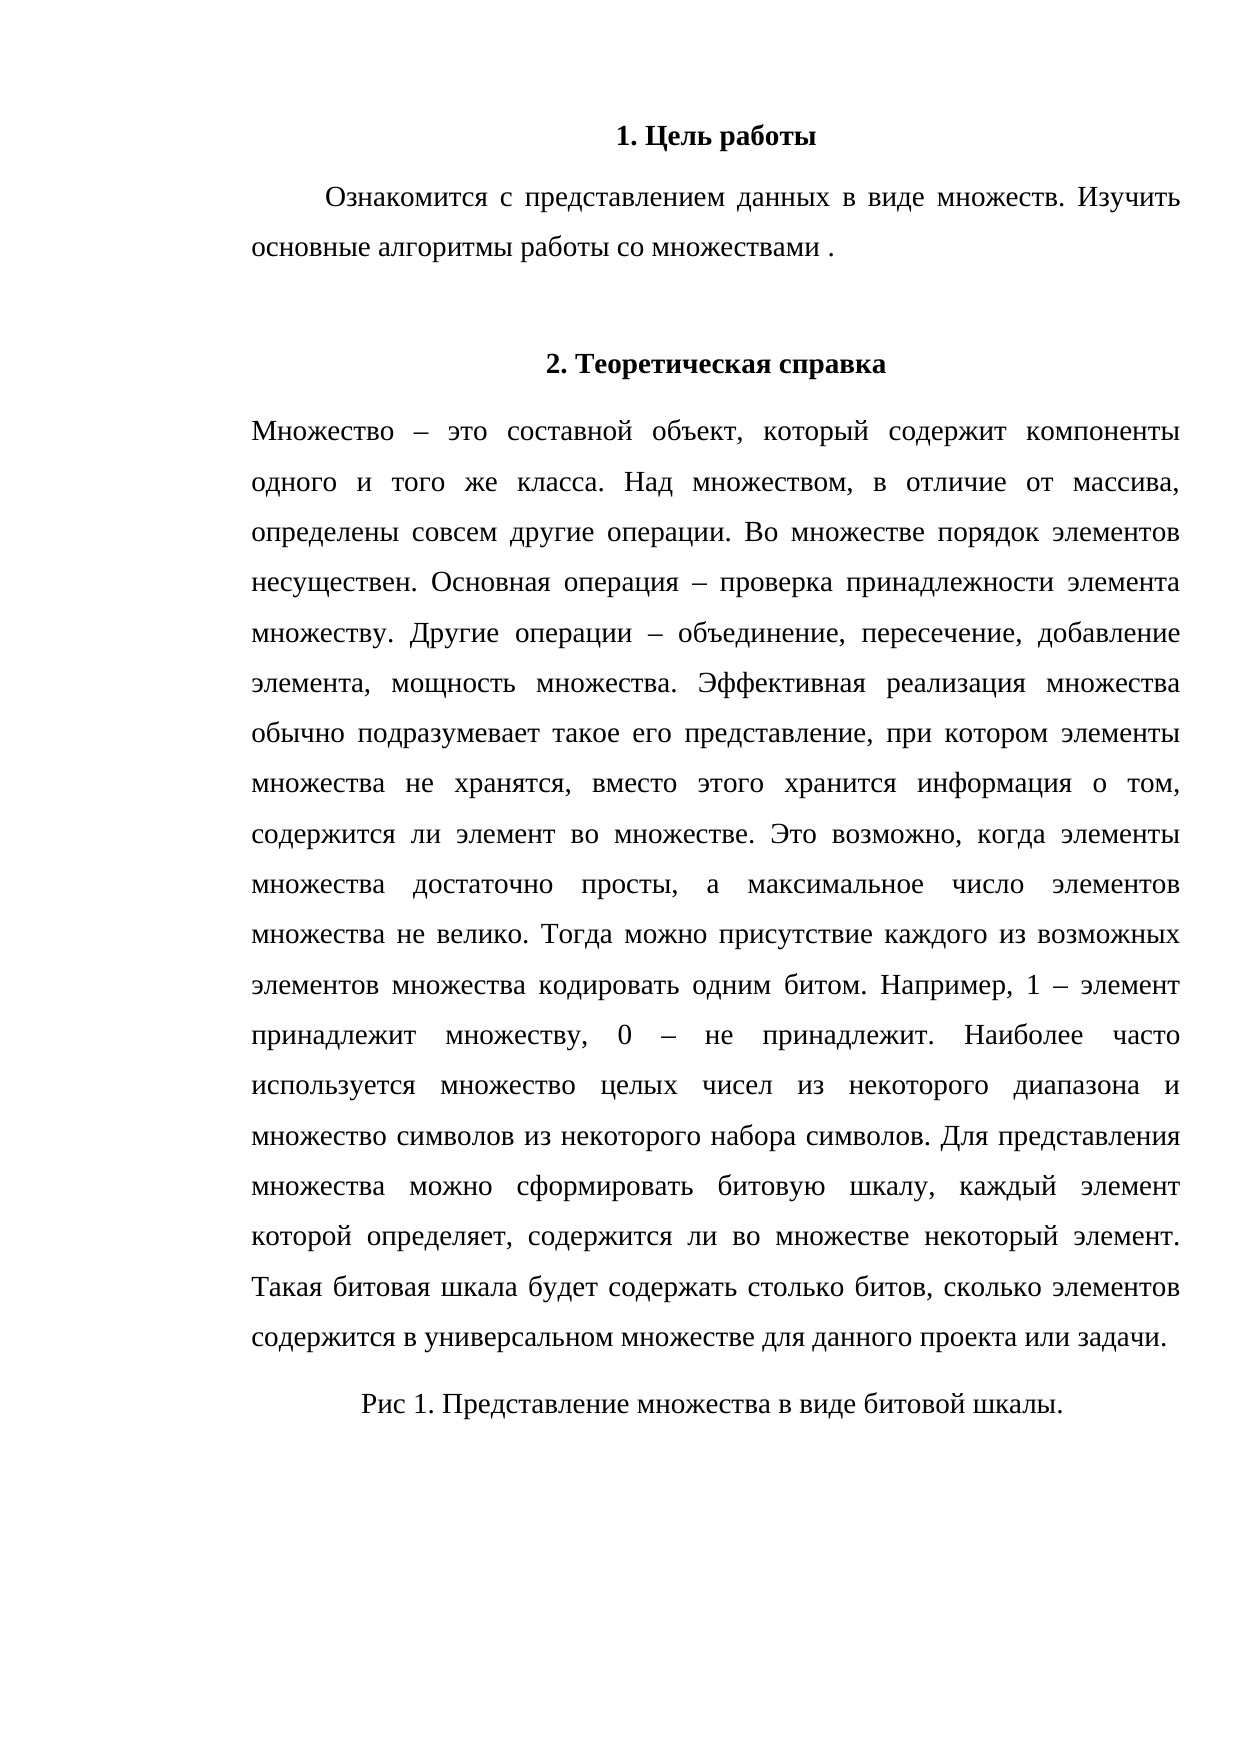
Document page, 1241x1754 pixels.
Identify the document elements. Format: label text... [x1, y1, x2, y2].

text Ознакомится с представлением данных в виде множеств. Изучить основные алгоритмы работы со множествами . [251, 179, 1181, 263]
text Рис 1. Представление множества в виде битовой шкалы. [177, 1386, 1181, 1419]
text 2. Теоретическая справка [251, 346, 1181, 380]
text 1. Цель работы [251, 118, 1181, 152]
text Множество – это составной объект, который содержит компоненты одного и того же класса. Над множеством, в отличие от массива, определены совсем другие операции. Во множестве порядок элементов несуществен. Основная операция – проверка принадлежности элемента множеству. Другие операции – объединение, пересечение, добавление элемента, мощность множества. Эффективная реализация множества обычно подразумевает такое его представление, при котором элементы множества не хранятся, вместо этого хранится информация о том, содержится ли элемент во множестве. Это возможно, когда элементы множества достаточно просты, а максимальное число элементов множества не велико. Тогда можно присутствие каждого из возможных элементов множества кодировать одним битом. Например, 1 – элемент принадлежит множеству, 0 – не принадлежит. Наиболее часто используется множество целых чисел из некоторого диапазона и множество символов из некоторого набора символов. Для представления множества можно сформировать битовую шкалу, каждый элемент которой определяет, содержится ли во множестве некоторый элемент. Такая битовая шкала будет содержать столько битов, сколько элементов содержится в универсальном множестве для данного проекта или задачи. [251, 413, 1181, 1353]
